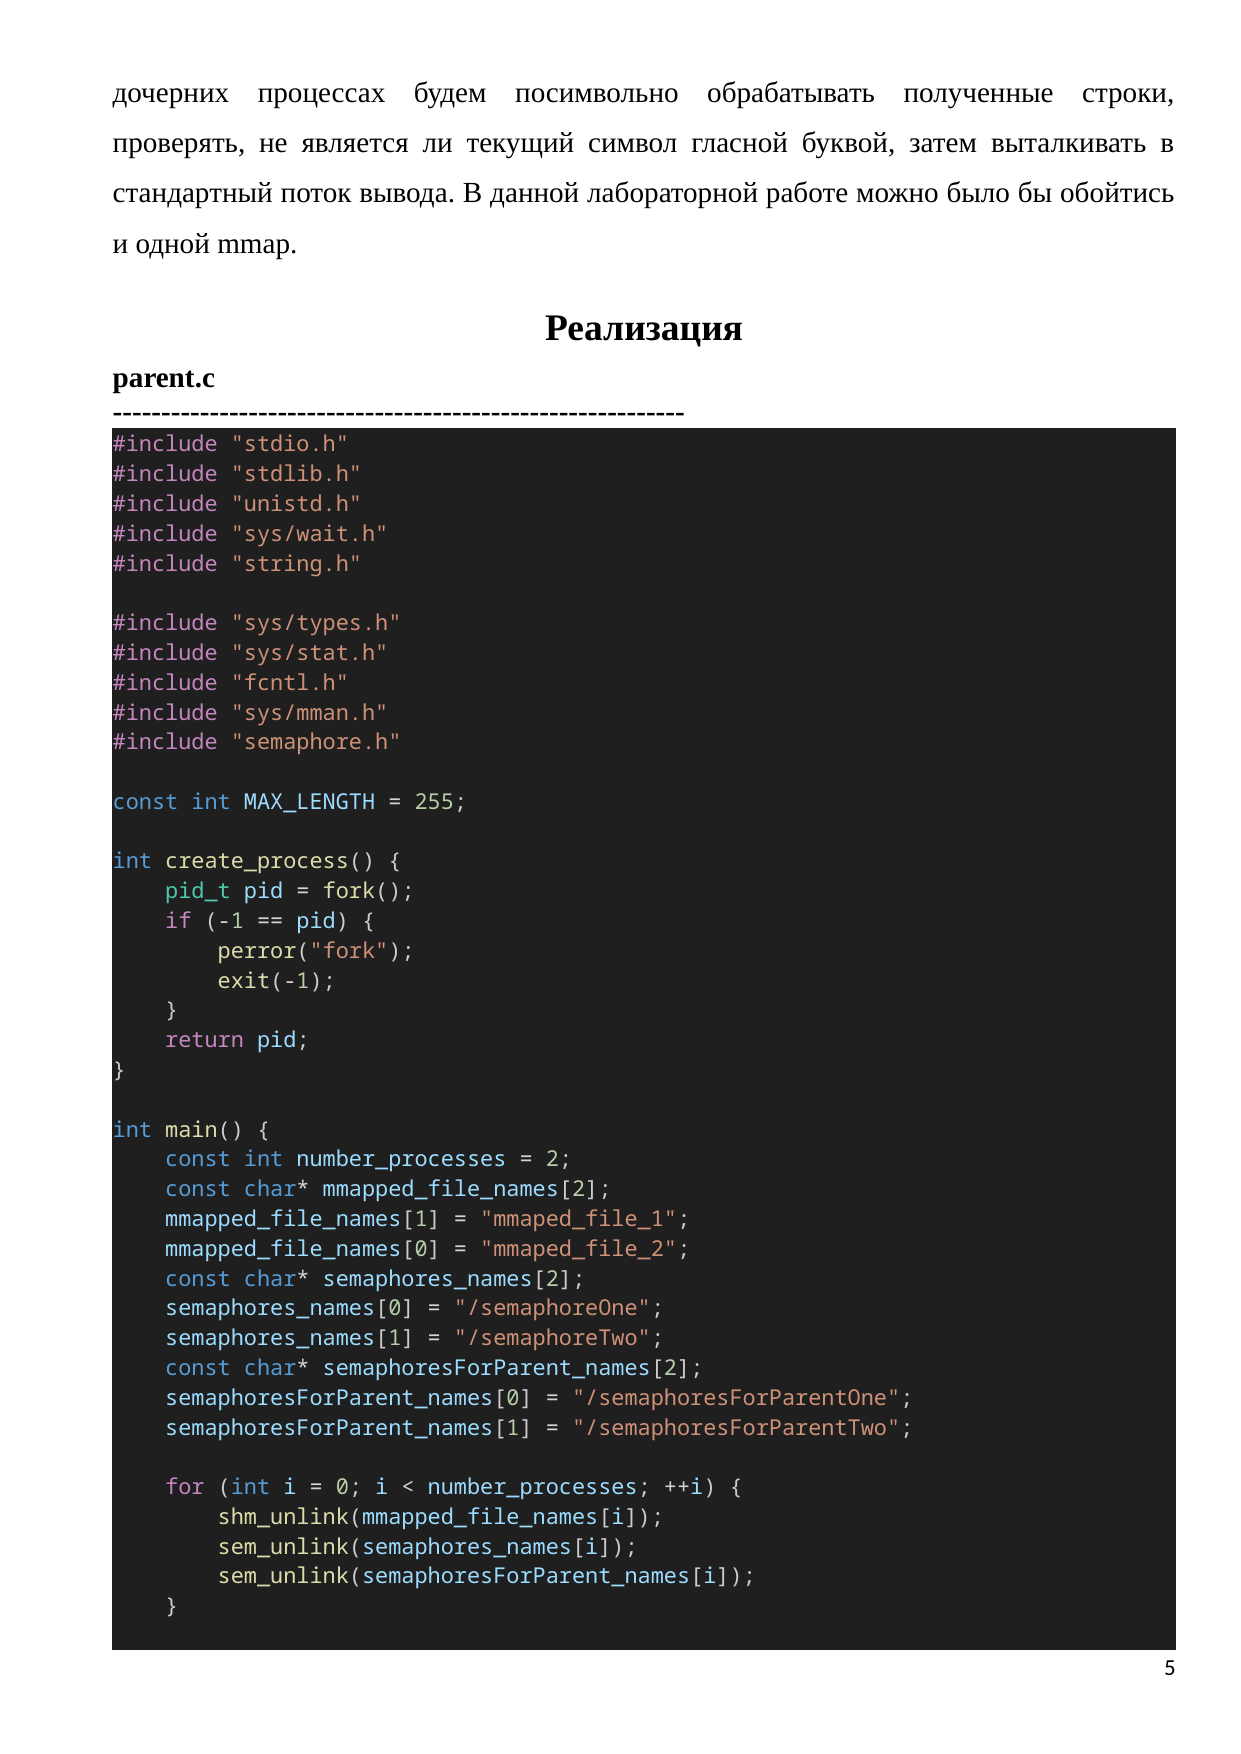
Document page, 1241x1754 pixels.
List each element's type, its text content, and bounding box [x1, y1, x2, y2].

text const char* semaphores_names[2]; [112, 1262, 1176, 1292]
text perror("fork"); [112, 935, 1176, 964]
text for (int i = 0; i < number_processes; ++i) { [112, 1471, 1176, 1501]
text sem_unlink(semaphoresForParent_names[i]); [112, 1560, 1176, 1590]
text #include "stdlib.h" [112, 458, 1176, 488]
text const char* semaphoresForParent_names[2]; [112, 1352, 1176, 1382]
text shm_unlink(mmapped_file_names[i]); [112, 1501, 1176, 1531]
text semaphoresForParent_names[0] = "/semaphoresForParentOne"; [112, 1382, 1176, 1411]
text if (-1 == pid) { [112, 905, 1176, 935]
text semaphores_names[1] = "/semaphoreTwo"; [112, 1322, 1176, 1352]
text #include "sys/wait.h" [112, 518, 1176, 547]
text } [112, 994, 1176, 1024]
text mmapped_file_names[1] = "mmaped_file_1"; [112, 1203, 1176, 1233]
text #include "unistd.h" [112, 488, 1176, 518]
text } [112, 1590, 1176, 1620]
text semaphores_names[0] = "/semaphoreOne"; [112, 1292, 1176, 1322]
text #include "fcntl.h" [112, 667, 1176, 696]
text parent.c [112, 361, 1176, 394]
text #include "sys/stat.h" [112, 637, 1176, 667]
text pid_t pid = fork(); [112, 875, 1176, 905]
text const int MAX_LENGTH = 255; [112, 786, 1176, 816]
text #include "sys/mman.h" [112, 696, 1176, 726]
text #include "string.h" [112, 547, 1176, 577]
text const char* mmapped_file_names[2]; [112, 1173, 1176, 1203]
text ----------------------------------------------------------- [112, 394, 1176, 428]
text exit(-1); [112, 964, 1176, 994]
text #include "stdio.h" [112, 428, 1176, 458]
text return pid; [112, 1024, 1176, 1054]
text int create_process() { [112, 845, 1176, 875]
text int main() { [112, 1113, 1176, 1143]
text #include "semaphore.h" [112, 726, 1176, 756]
text mmapped_file_names[0] = "mmaped_file_2"; [112, 1233, 1176, 1262]
text semaphoresForParent_names[1] = "/semaphoresForParentTwo"; [112, 1411, 1176, 1441]
subtitle Реализация [112, 306, 1176, 349]
text sem_unlink(semaphores_names[i]); [112, 1531, 1176, 1560]
text const int number_processes = 2; [112, 1143, 1176, 1173]
text дочерних процессах будем посимвольно обрабатывать полученные строки, проверять, не является ли текущий символ гласной буквой, затем выталкивать в стандартный поток вывода. В данной лабораторной работе можно было бы обойтись и одной mmap. [112, 75, 1176, 259]
text } [112, 1054, 1176, 1084]
text #include "sys/types.h" [112, 607, 1176, 637]
